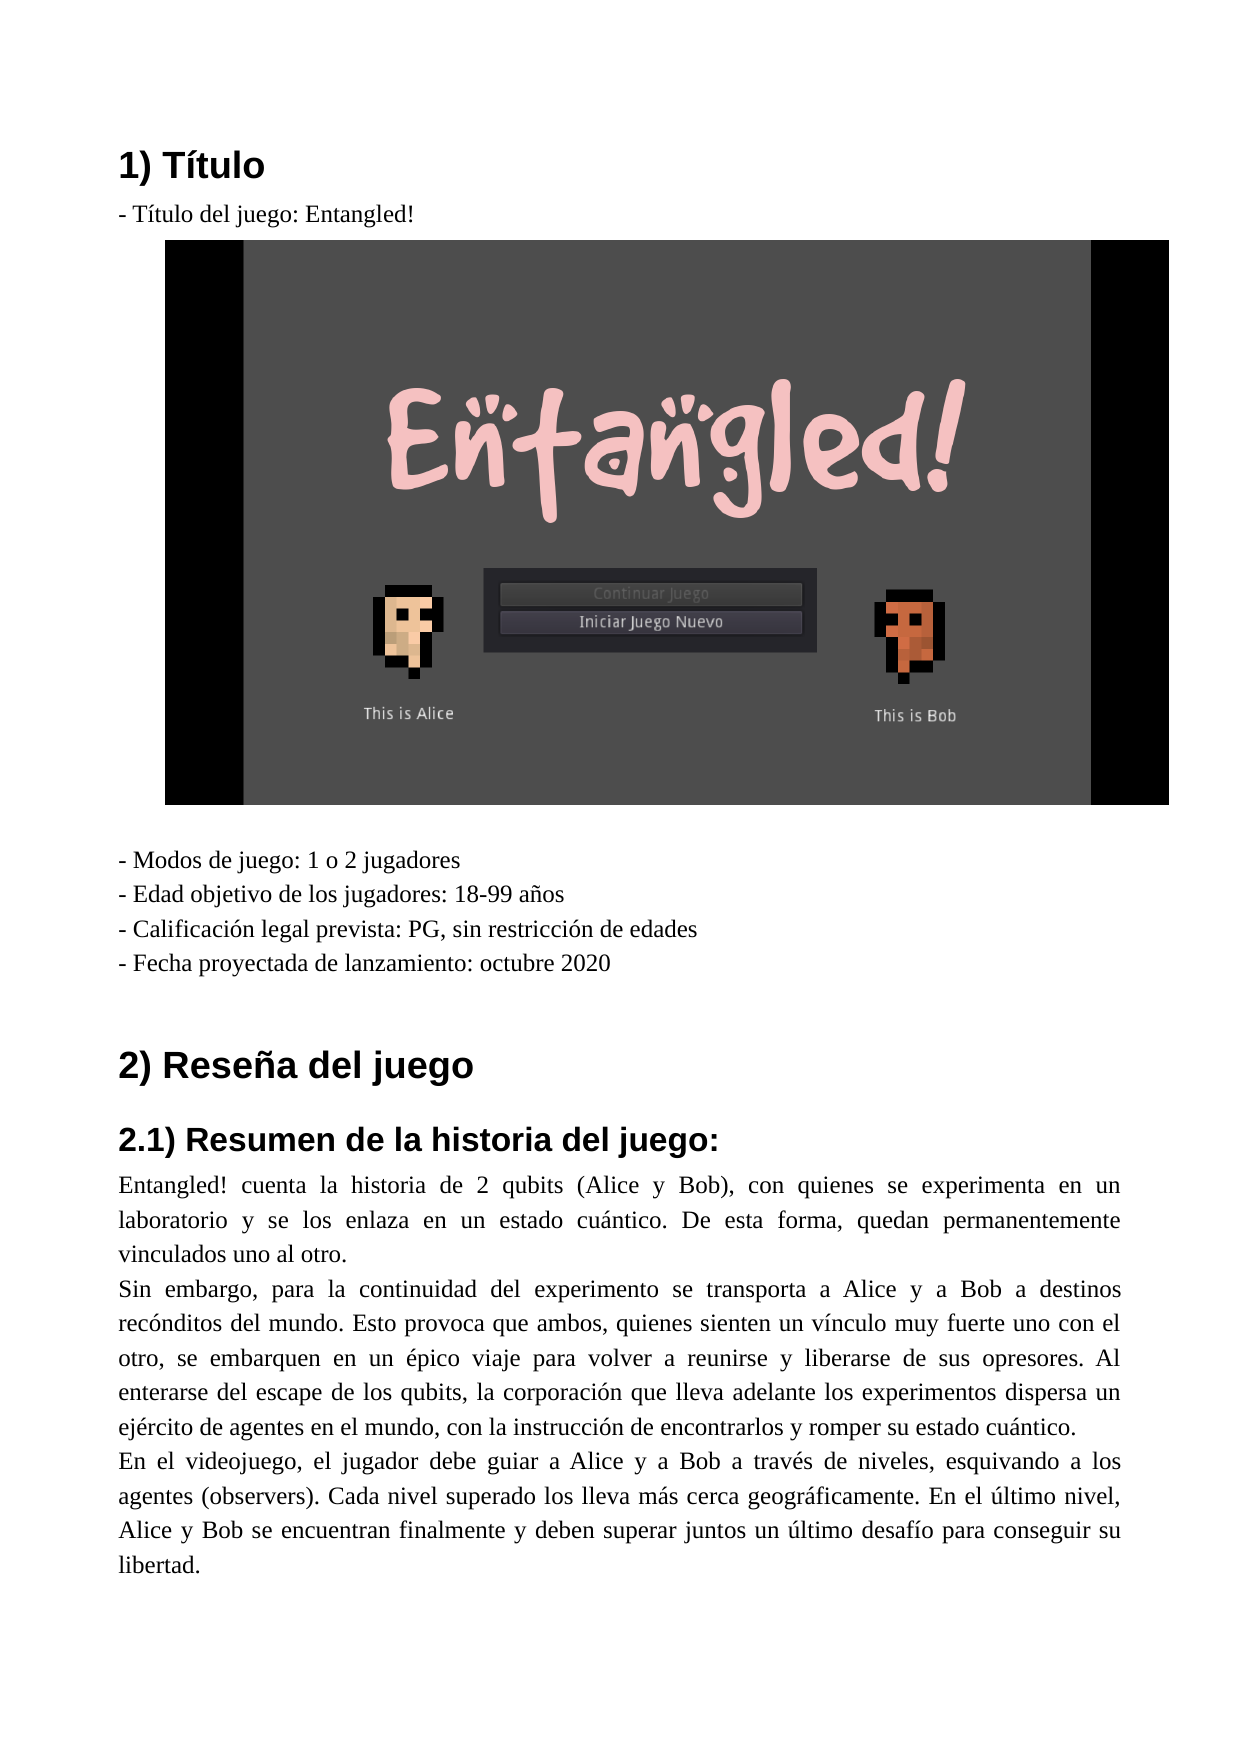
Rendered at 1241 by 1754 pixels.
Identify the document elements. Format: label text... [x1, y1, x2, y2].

text Sin embargo, para la continuidad del experimento se transporta a Alice y a Bob a destinos recónditos del mundo. Esto provoca que ambos, quienes sienten un vínculo muy fuerte uno con el otro, se embarquen en un épico viaje para volver a reunirse y liberarse de sus opresores. Al enterarse del escape de los qubits, la corporación que lleva adelante los experimentos dispersa un ejército de agentes en el mundo, con la instrucción de encontrarlos y romper su estado cuántico. [118, 1274, 1122, 1441]
subtitle 2) Reseña del juego [118, 1042, 1122, 1086]
text - Fecha proyectada de lanzamiento: octubre 2020 [118, 948, 1122, 977]
subtitle 1) Título [118, 143, 1122, 187]
text En el videojuego, el jugador debe guiar a Alice y a Bob a través de niveles, esquivando a los agentes (observers). Cada nivel superado los lleva más cerca geográficamente. En el último nivel, Alice y Bob se encuentran finalmente y deben superar juntos un último desafío para conseguir su libertad. [118, 1446, 1122, 1578]
text - Título del juego: Entangled! [118, 199, 1122, 228]
text - Calificación legal prevista: PG, sin restricción de edades [118, 914, 1122, 943]
subtitle 2.1) Resumen de la historia del juego: [118, 1119, 1122, 1158]
text - Edad objetivo de los jugadores: 18-99 años [118, 879, 1122, 908]
picture [165, 240, 1169, 805]
text Entangled! cuenta la historia de 2 qubits (Alice y Bob), con quienes se experimenta en un laboratorio y se los enlaza en un estado cuántico. De esta forma, quedan permanentemente vinculados uno al otro. [118, 1171, 1122, 1268]
text - Modos de juego: 1 o 2 jugadores [118, 845, 1122, 874]
